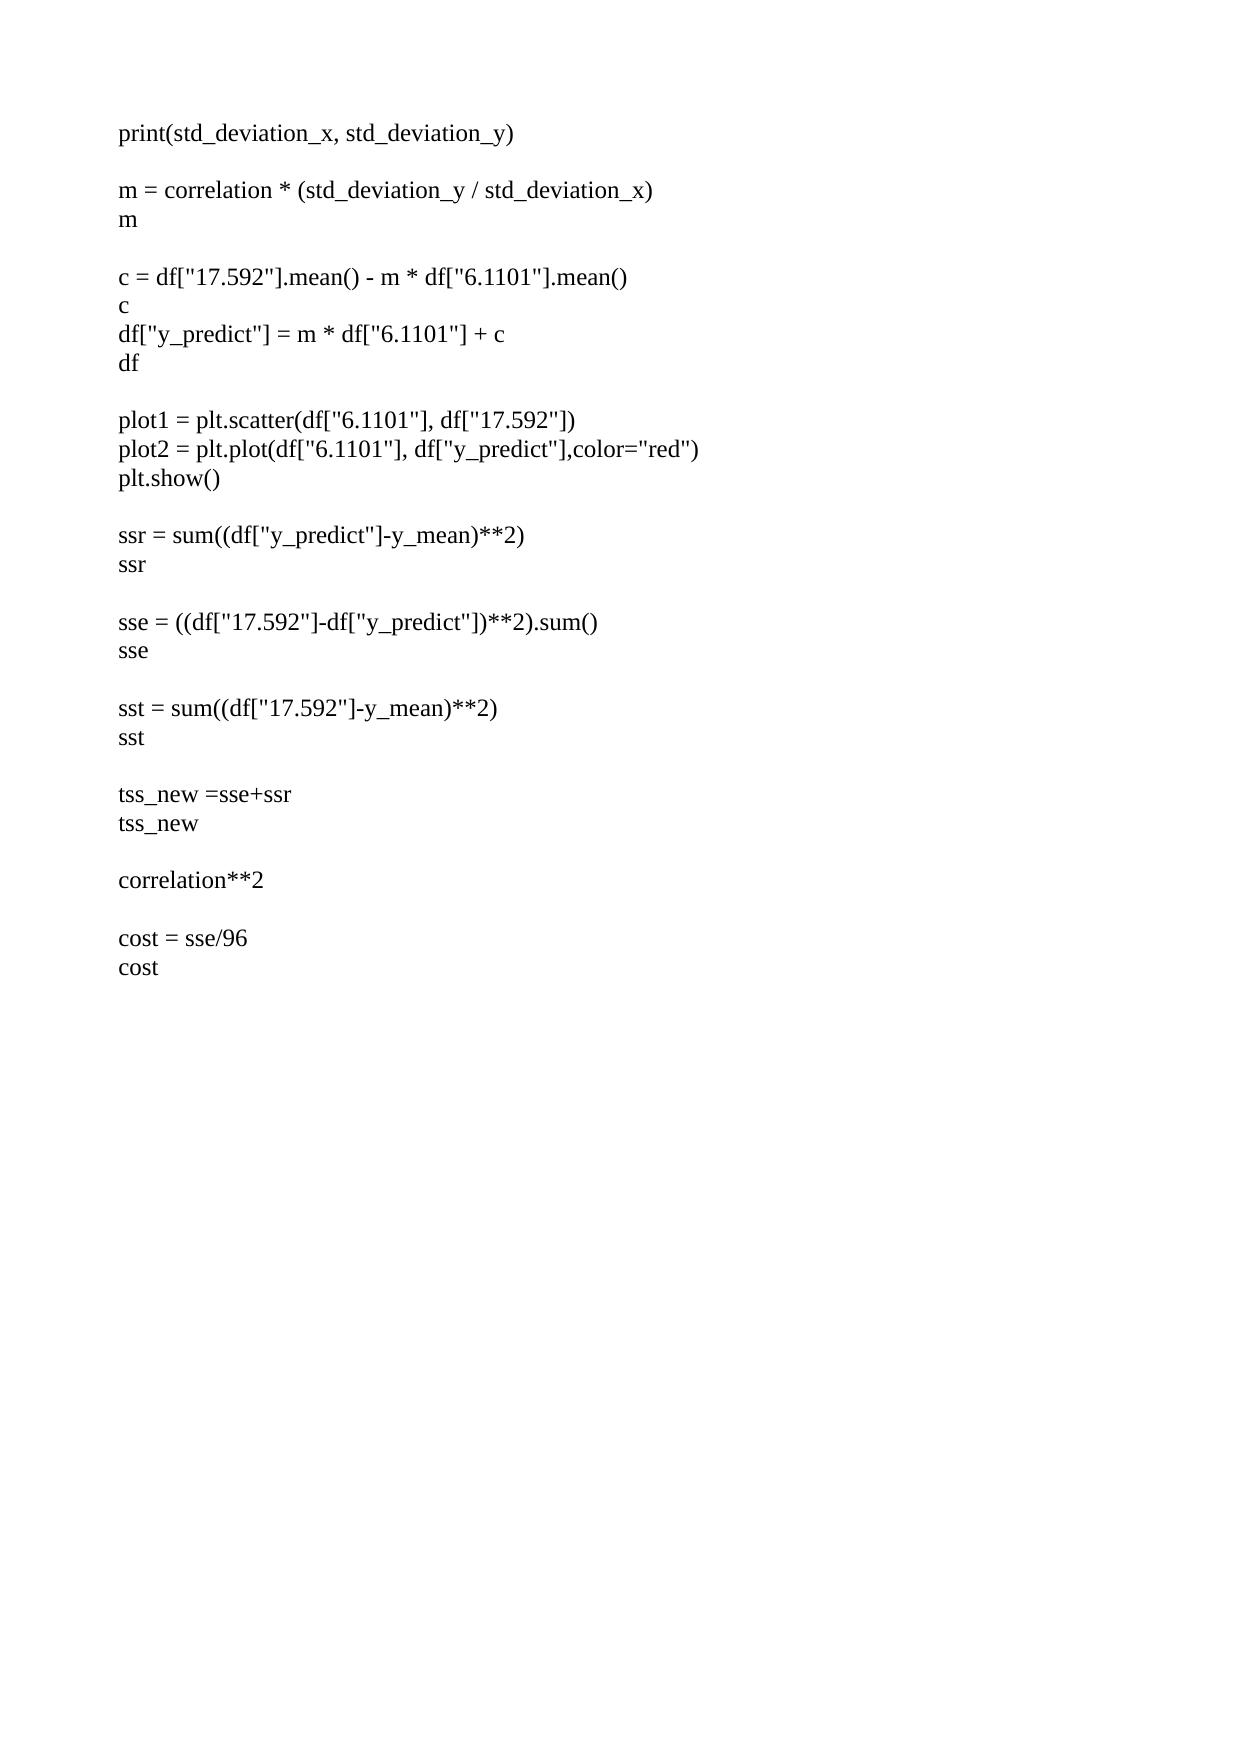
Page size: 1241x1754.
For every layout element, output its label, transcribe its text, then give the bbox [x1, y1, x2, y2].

text tss_new =sse+ssr [118, 779, 1122, 808]
text c = df["17.592"].mean() - m * df["6.1101"].mean() [118, 262, 1122, 291]
text plt.show() [118, 463, 1122, 492]
text cost = sse/96 [118, 923, 1122, 952]
text sse [118, 636, 1122, 664]
text sse = ((df["17.592"]-df["y_predict"])**2).sum() [118, 607, 1122, 636]
text sst = sum((df["17.592"]-y_mean)**2) [118, 693, 1122, 722]
text m [118, 204, 1122, 233]
text correlation**2 [118, 866, 1122, 894]
text print(std_deviation_x, std_deviation_y) [118, 118, 1122, 147]
text c [118, 291, 1122, 319]
text m = correlation * (std_deviation_y / std_deviation_x) [118, 176, 1122, 204]
text ssr [118, 549, 1122, 578]
text sst [118, 722, 1122, 751]
text cost [118, 952, 1122, 981]
text plot1 = plt.scatter(df["6.1101"], df["17.592"]) [118, 406, 1122, 434]
text ssr = sum((df["y_predict"]-y_mean)**2) [118, 521, 1122, 549]
text df [118, 348, 1122, 377]
text tss_new [118, 808, 1122, 837]
text df["y_predict"] = m * df["6.1101"] + c [118, 319, 1122, 348]
text plot2 = plt.plot(df["6.1101"], df["y_predict"],color="red") [118, 434, 1122, 463]
